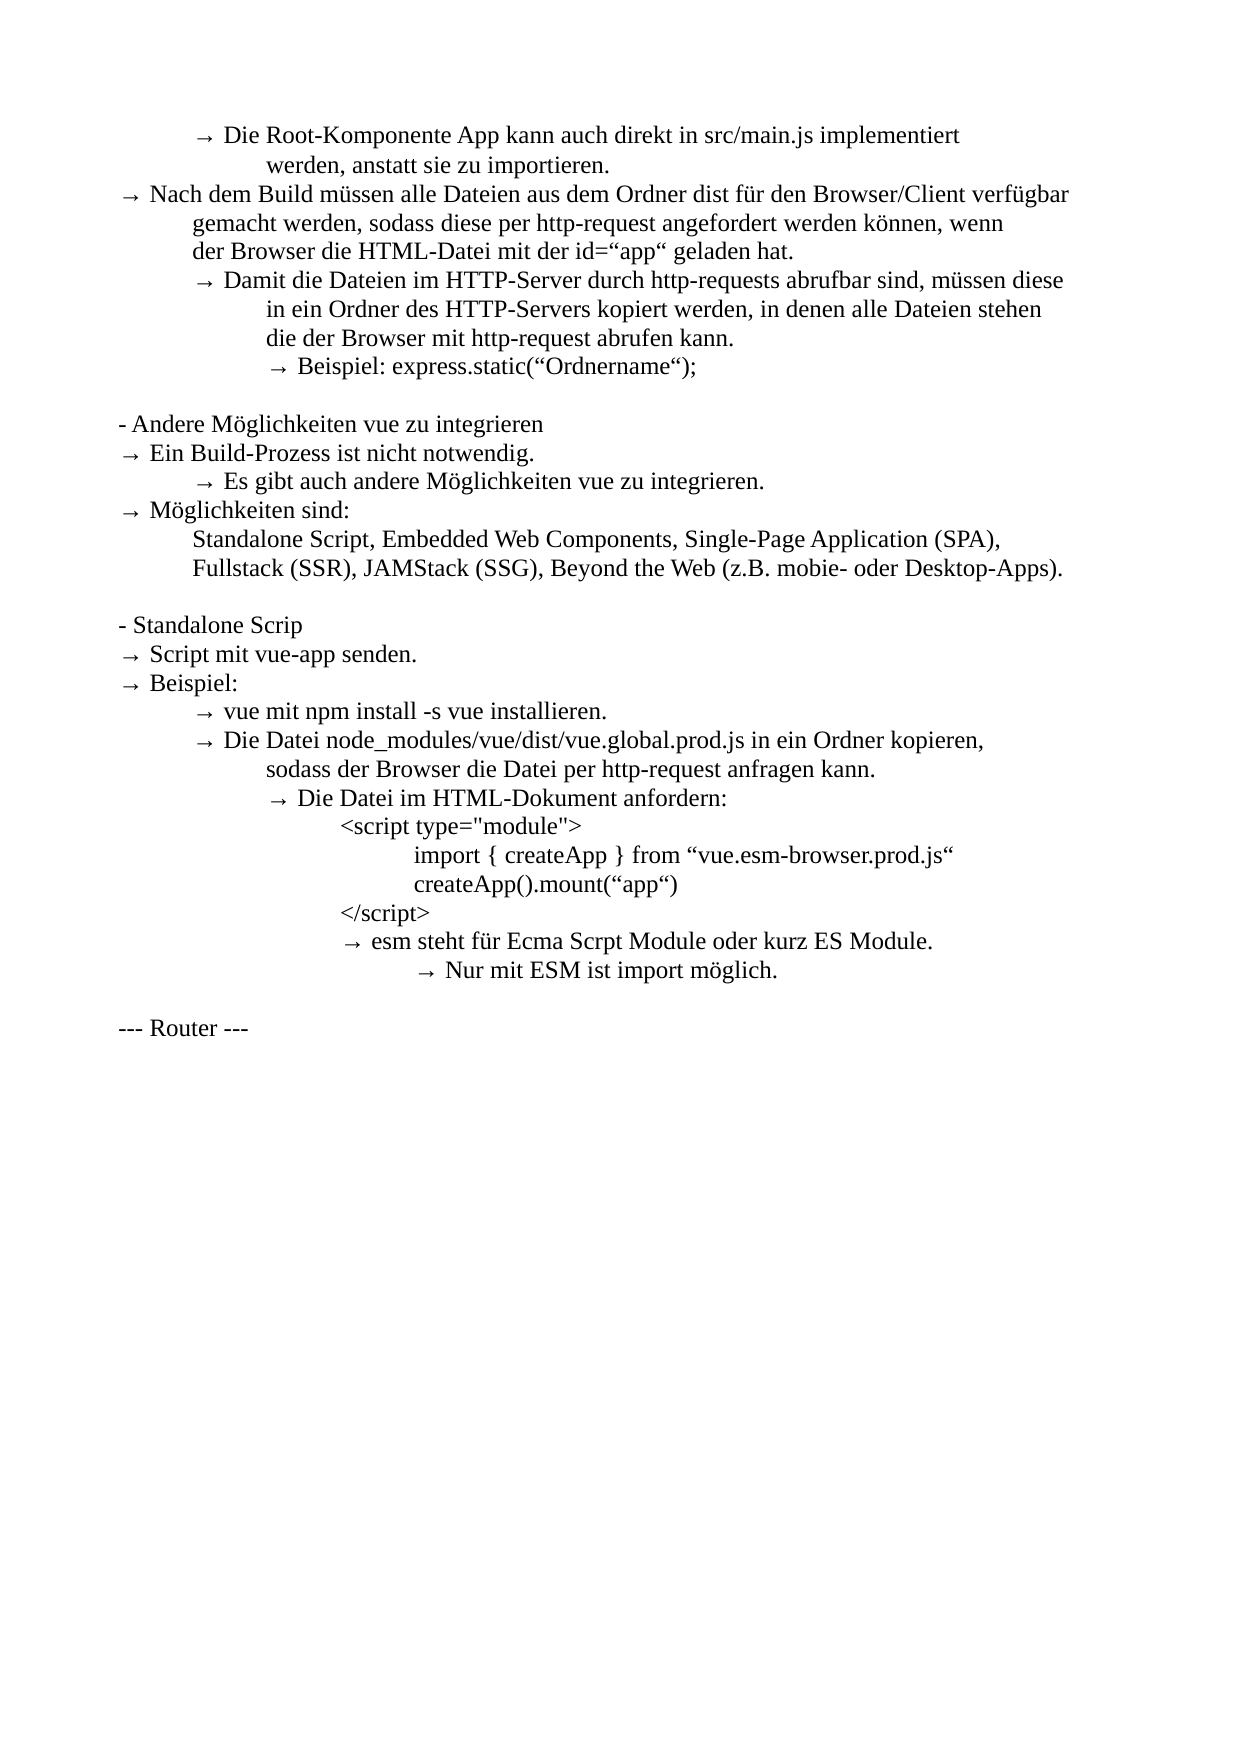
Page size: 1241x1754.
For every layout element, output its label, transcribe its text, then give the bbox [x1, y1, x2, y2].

text - Andere Möglichkeiten vue zu integrieren [118, 409, 1122, 438]
text → Möglichkeiten sind: [118, 495, 1122, 524]
text → Es gibt auch andere Möglichkeiten vue zu integrieren. [118, 466, 1122, 495]
text Standalone Script, Embedded Web Components, Single-Page Application (SPA), [118, 524, 1122, 553]
text → Die Datei node_modules/vue/dist/vue.global.prod.js in ein Ordner kopieren, [118, 725, 1122, 754]
text import { createApp } from “vue.esm-browser.prod.js“ [118, 840, 1122, 869]
text → esm steht für Ecma Scrpt Module oder kurz ES Module. [118, 926, 1122, 955]
text die der Browser mit http-request abrufen kann. [118, 323, 1122, 351]
text → Die Root-Komponente App kann auch direkt in src/main.js implementiert [118, 118, 1122, 150]
text → Ein Build-Prozess ist nicht notwendig. [118, 438, 1122, 466]
text → Beispiel: [118, 668, 1122, 696]
text werden, anstatt sie zu importieren. [118, 150, 1122, 179]
text → Nur mit ESM ist import möglich. [118, 955, 1122, 984]
text </script> [118, 898, 1122, 926]
text <script type="module"> [118, 811, 1122, 840]
text → Die Datei im HTML-Dokument anfordern: [118, 783, 1122, 811]
text → Script mit vue-app senden. [118, 639, 1122, 668]
text - Standalone Scrip [118, 610, 1122, 639]
text gemacht werden, sodass diese per http-request angefordert werden können, wenn [118, 208, 1122, 236]
text → Nach dem Build müssen alle Dateien aus dem Ordner dist für den Browser/Client verfügbar [118, 179, 1122, 208]
text → vue mit npm install -s vue installieren. [118, 696, 1122, 725]
text in ein Ordner des HTTP-Servers kopiert werden, in denen alle Dateien stehen [118, 294, 1122, 323]
text der Browser die HTML-Datei mit der id=“app“ geladen hat. [118, 236, 1122, 265]
text createApp().mount(“app“) [118, 869, 1122, 898]
text --- Router --- [118, 1013, 1122, 1041]
text → Damit die Dateien im HTTP-Server durch http-requests abrufbar sind, müssen diese [118, 265, 1122, 294]
text sodass der Browser die Datei per http-request anfragen kann. [118, 754, 1122, 783]
text → Beispiel: express.static(“Ordnername“); [118, 351, 1122, 380]
text Fullstack (SSR), JAMStack (SSG), Beyond the Web (z.B. mobie- oder Desktop-Apps). [118, 553, 1122, 581]
